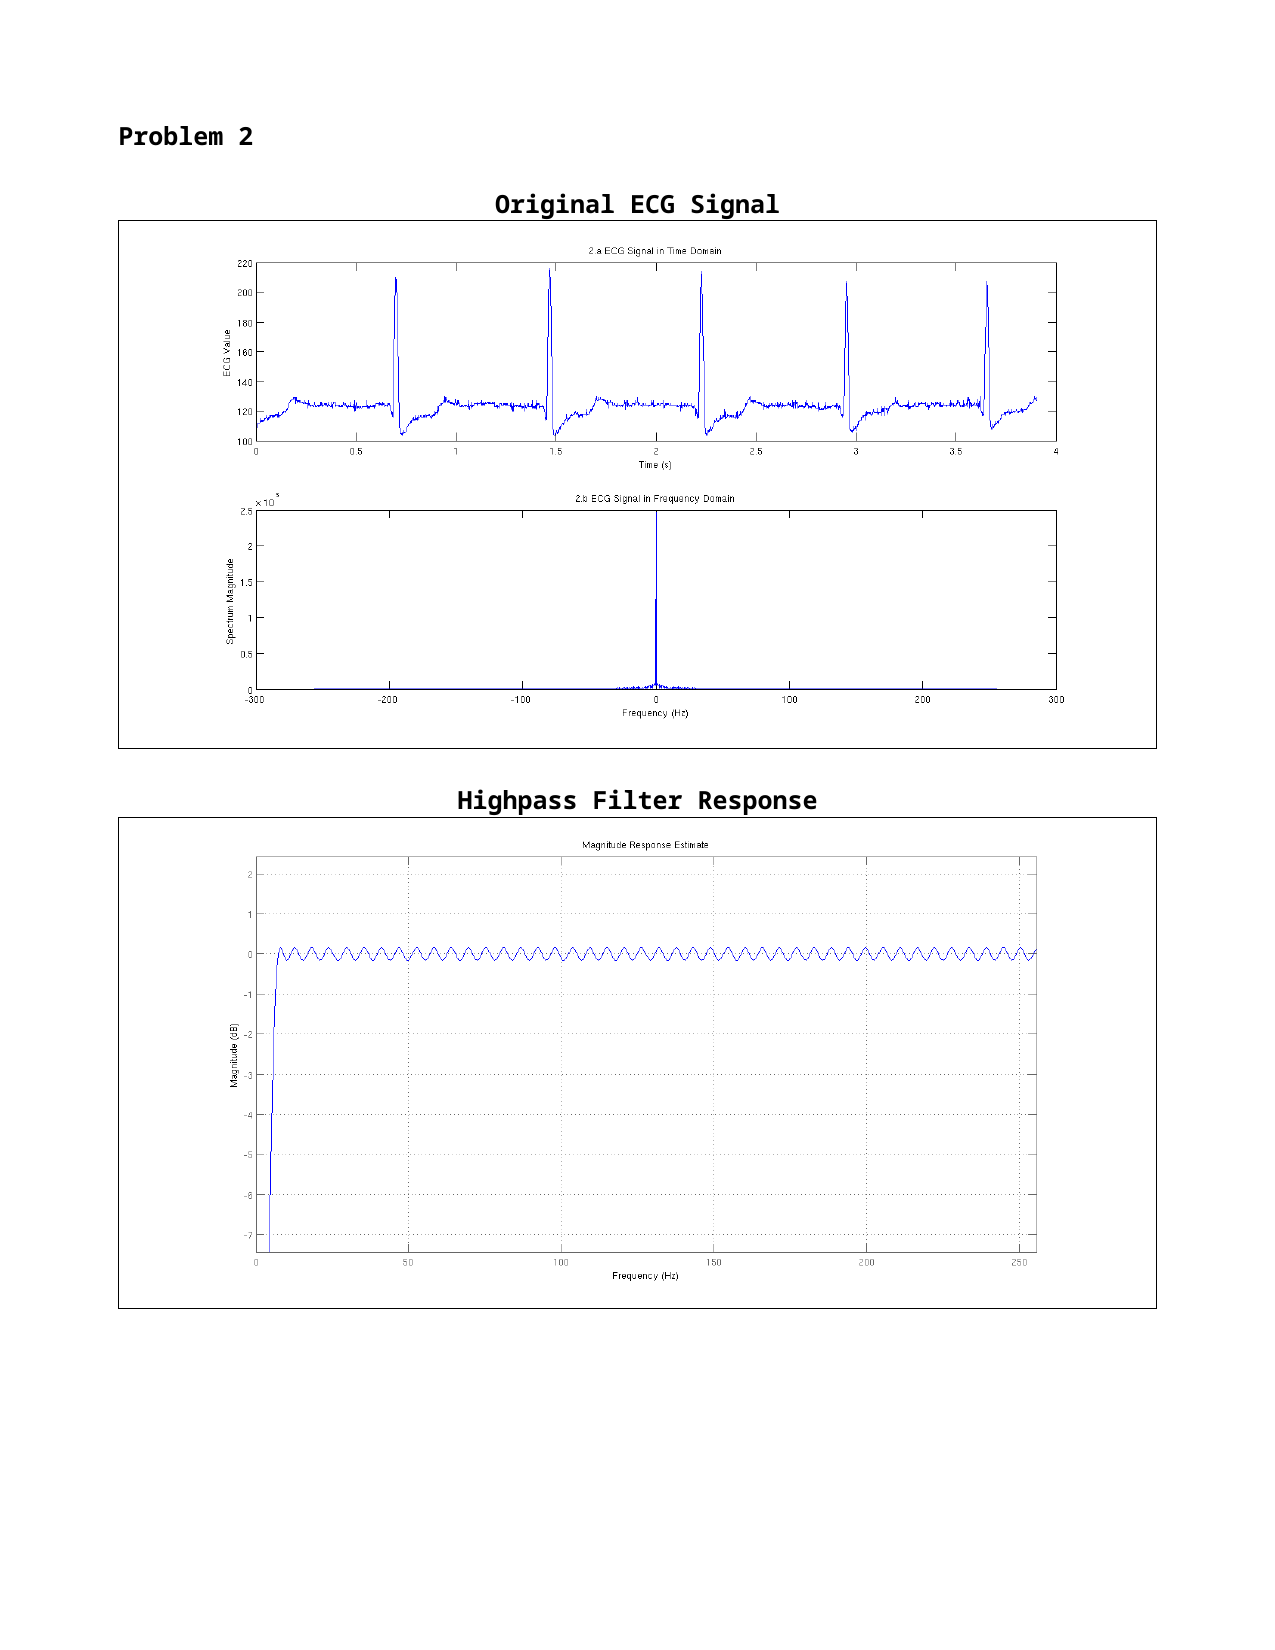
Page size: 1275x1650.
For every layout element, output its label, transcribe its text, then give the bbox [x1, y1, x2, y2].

picture [121, 820, 1154, 1305]
text Highpass Filter Response [118, 783, 1157, 817]
picture [121, 223, 1154, 746]
text Problem 2 [118, 118, 1157, 152]
text Original ECG Signal [118, 186, 1157, 220]
